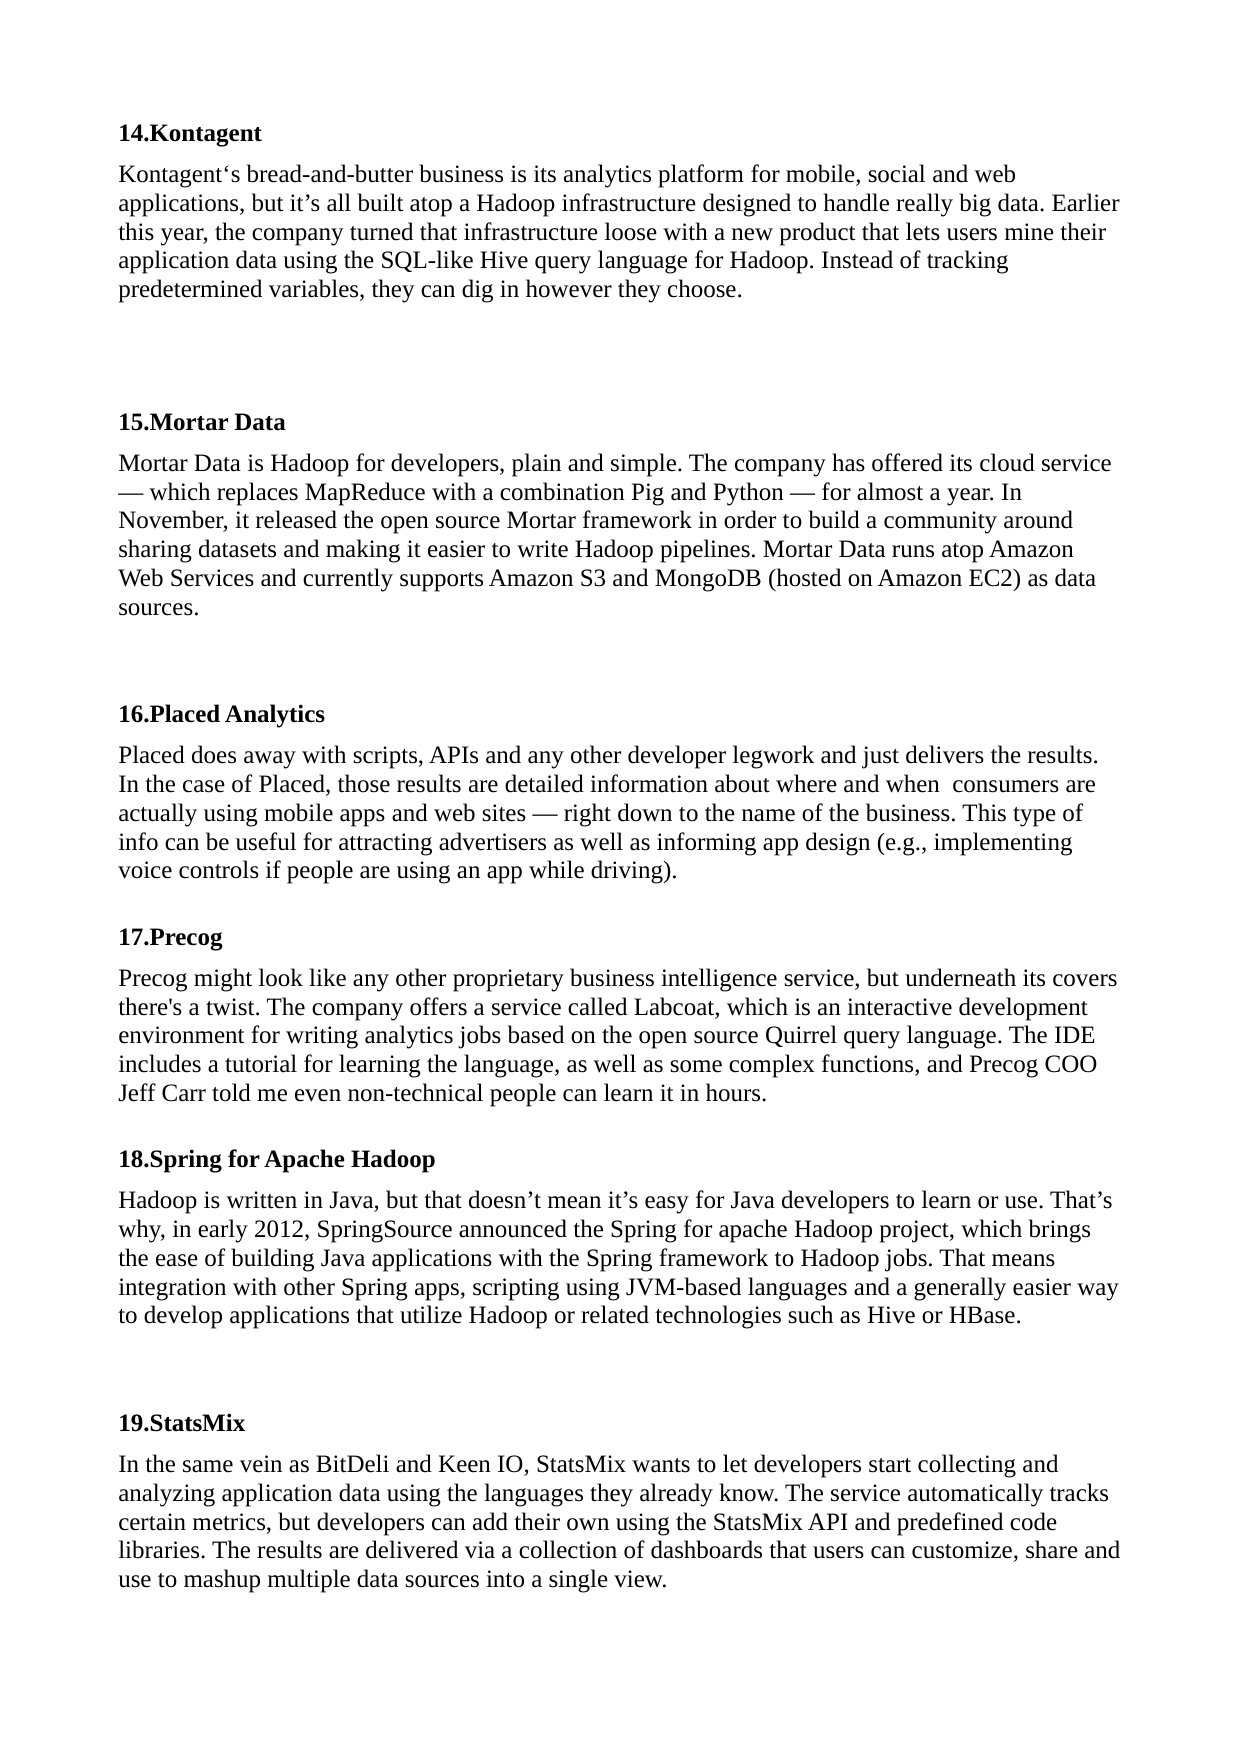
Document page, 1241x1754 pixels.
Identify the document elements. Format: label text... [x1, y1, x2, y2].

subtitle 19.StatsMix [118, 1408, 1122, 1437]
text Precog might look like any other proprietary business intelligence service, but underneath its covers there's a twist. The company offers a service called Labcoat, which is an interactive development environment for writing analytics jobs based on the open source Quirrel query language. The IDE includes a tutorial for learning the language, as well as some complex functions, and Precog COO Jeff Carr told me even non-technical people can learn it in hours. [118, 963, 1122, 1107]
text In the same vein as BitDeli and Keen IO, StatsMix wants to let developers start collecting and analyzing application data using the languages they already know. The service automatically tracks certain metrics, but developers can add their own using the StatsMix API and predefined code libraries. The results are delivered via a collection of dashboards that users can customize, share and use to mashup multiple data sources into a single view. [118, 1449, 1122, 1593]
subtitle 14.Kontagent [118, 118, 1122, 147]
subtitle 15.Mortar Data [118, 407, 1122, 436]
text Placed does away with scripts, APIs and any other developer legwork and just delivers the results. In the case of Placed, those results are detailed information about where and when consumers are actually using mobile apps and web sites — right down to the name of the business. This type of info can be useful for attracting advertisers as well as informing app design (e.g., implementing voice controls if people are using an app while driving). [118, 741, 1122, 884]
text Kontagent‘s bread-and-butter business is its analytics platform for mobile, social and web applications, but it’s all built atop a Hadoop infrastructure designed to handle really big data. Earlier this year, the company turned that infrastructure loose with a new product that lets users mine their application data using the SQL-like Hive query language for Hadoop. Instead of tracking predetermined variables, they can dig in however they choose. [118, 159, 1122, 303]
text Hadoop is written in Java, but that doesn’t mean it’s easy for Java developers to learn or use. That’s why, in early 2012, SpringSource announced the Spring for apache Hadoop project, which brings the ease of building Java applications with the Spring framework to Hadoop jobs. That means integration with other Spring apps, scripting using JVM-based languages and a generally easier way to develop applications that utilize Hadoop or related technologies such as Hive or HBase. [118, 1186, 1122, 1329]
subtitle 18.Spring for Apache Hadoop [118, 1144, 1122, 1173]
subtitle 16.Placed Analytics [118, 699, 1122, 728]
subtitle 17.Precog [118, 922, 1122, 951]
text Mortar Data is Hadoop for developers, plain and simple. The company has offered its cloud service — which replaces MapReduce with a combination Pig and Python — for almost a year. In November, it released the open source Mortar framework in order to build a community around sharing datasets and making it easier to write Hadoop pipelines. Mortar Data runs atop Amazon Web Services and currently supports Amazon S3 and MongoDB (hosted on Amazon EC2) as data sources. [118, 448, 1122, 621]
